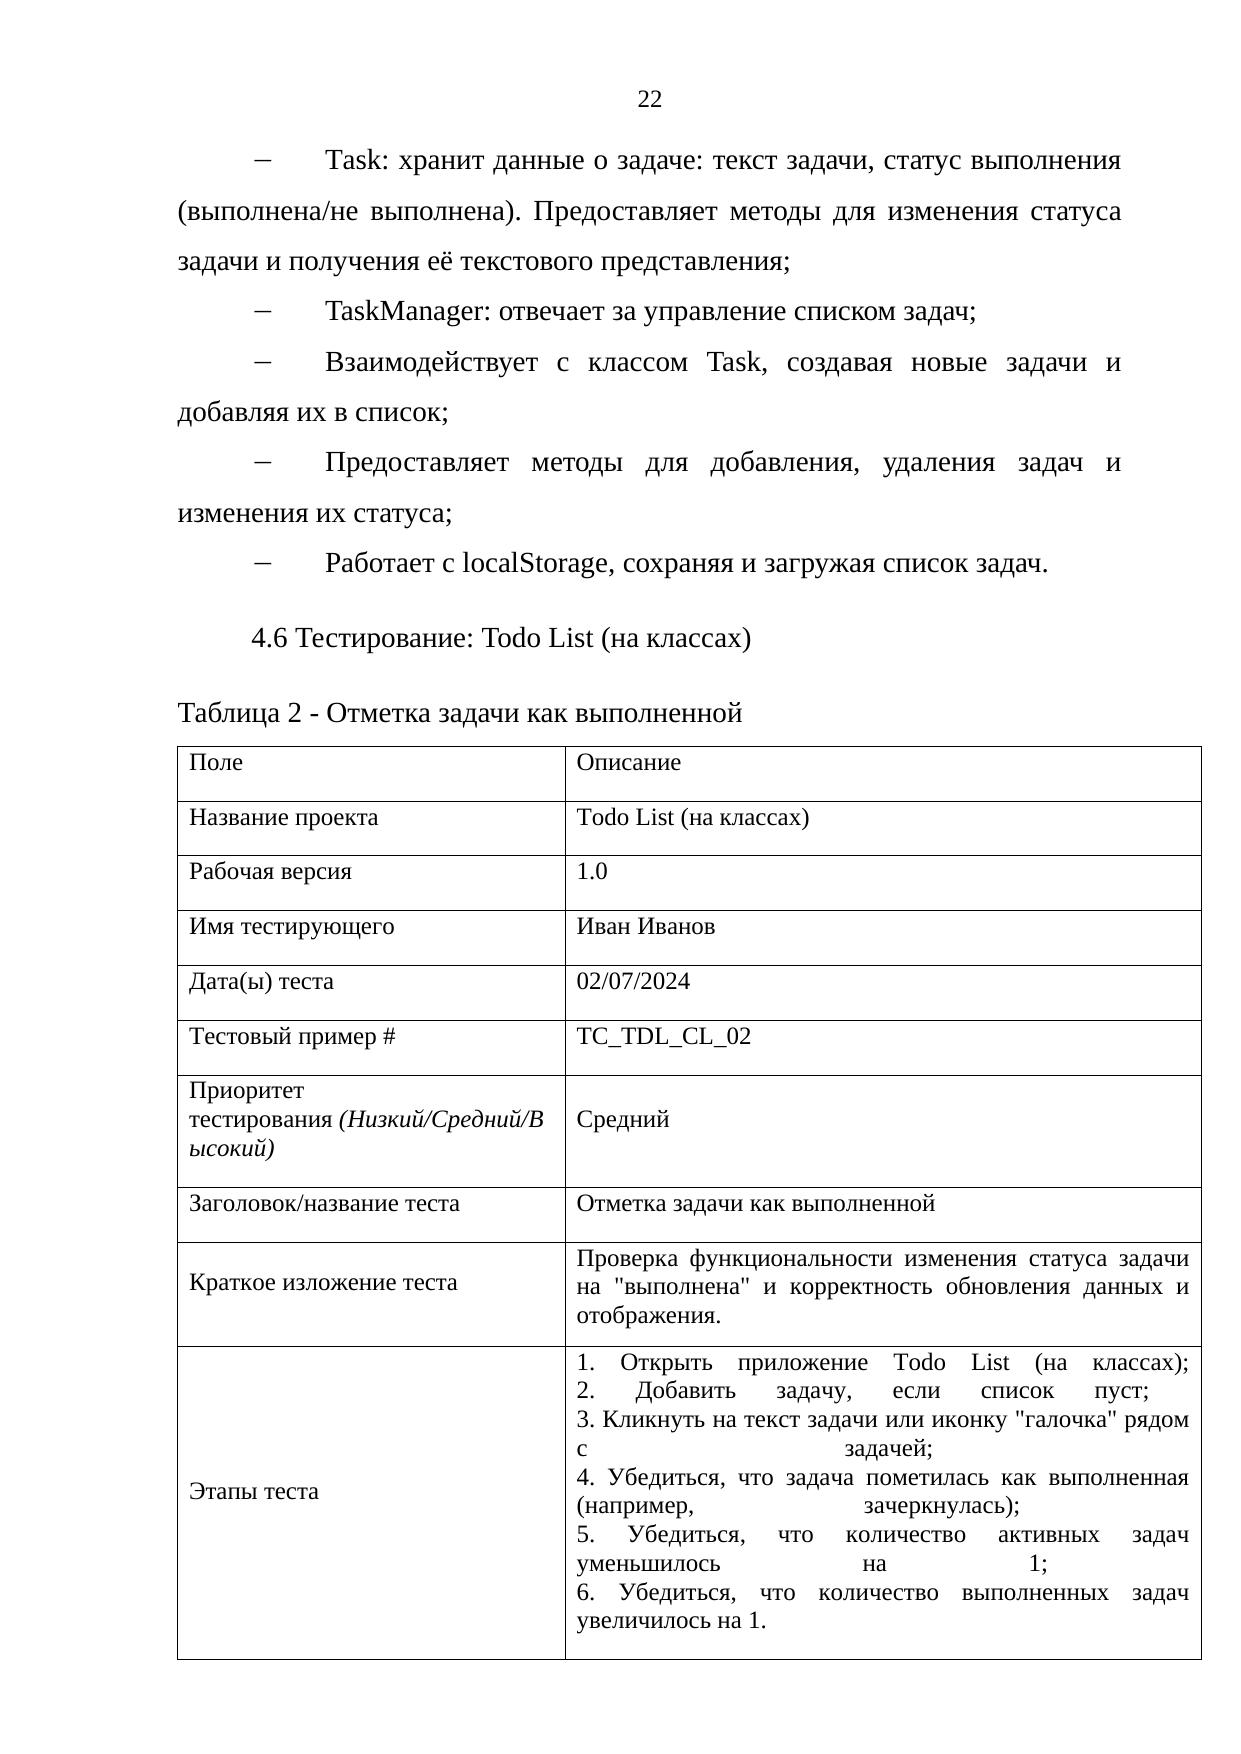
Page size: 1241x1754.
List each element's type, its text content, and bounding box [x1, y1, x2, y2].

list Работает с localStorage, сохраняя и загружая список задач. [177, 545, 1122, 579]
list Task: хранит данные о задаче: текст задачи, статус выполнения (выполнена/не выполнена). Предоставляет методы для изменения статуса задачи и получения её текстового представления; [177, 142, 1122, 277]
table_cell Отметка задачи как выполненной [566, 1188, 1201, 1242]
table_cell Название проекта [178, 802, 565, 855]
table_cell Приоритет тестирования (Низкий/Средний/Высокий) [178, 1076, 565, 1187]
table_cell Этапы теста [178, 1347, 565, 1659]
table_cell 1. Открыть приложение Todo List (на классах); 2. Добавить задачу, если список пуст; 3. Кликнуть на текст задачи или иконку "галочка" рядом с задачей; 4. Убедиться, что задача пометилась как выполненная (например, зачеркнулась); 5. Убедиться, что количество активных задач уменьшилось на 1; 6. Убедиться, что количество выполненных задач увеличилось на 1. [566, 1347, 1201, 1659]
text Таблица 2 - Отметка задачи как выполненной [177, 696, 1122, 729]
table_cell Иван Иванов [566, 911, 1201, 965]
table_header Поле [178, 747, 565, 801]
list TaskManager: отвечает за управление списком задач; [177, 293, 1122, 327]
table_cell 02/07/2024 [566, 966, 1201, 1020]
table_header Описание [566, 747, 1201, 801]
subtitle 4.6 Тестирование: Todo List (на классах) [177, 620, 1122, 654]
table_cell Заголовок/название теста [178, 1188, 565, 1242]
table_cell Средний [566, 1076, 1201, 1187]
table_cell TC_TDL_CL_02 [566, 1021, 1201, 1074]
table_cell Тестовый пример # [178, 1021, 565, 1074]
table_cell Дата(ы) теста [178, 966, 565, 1020]
table_cell Проверка функциональности изменения статуса задачи на "выполнена" и корректность обновления данных и отображения. [566, 1243, 1201, 1346]
table_cell Краткое изложение теста [178, 1243, 565, 1346]
table_cell Todo List (на классах) [566, 802, 1201, 855]
table_cell Имя тестирующего [178, 911, 565, 965]
list Предоставляет методы для добавления, удаления задач и изменения их статуса; [177, 444, 1122, 528]
list Взаимодействует с классом Task, создавая новые задачи и добавляя их в список; [177, 344, 1122, 428]
table_cell 1.0 [566, 856, 1201, 910]
table_cell Рабочая версия [178, 856, 565, 910]
